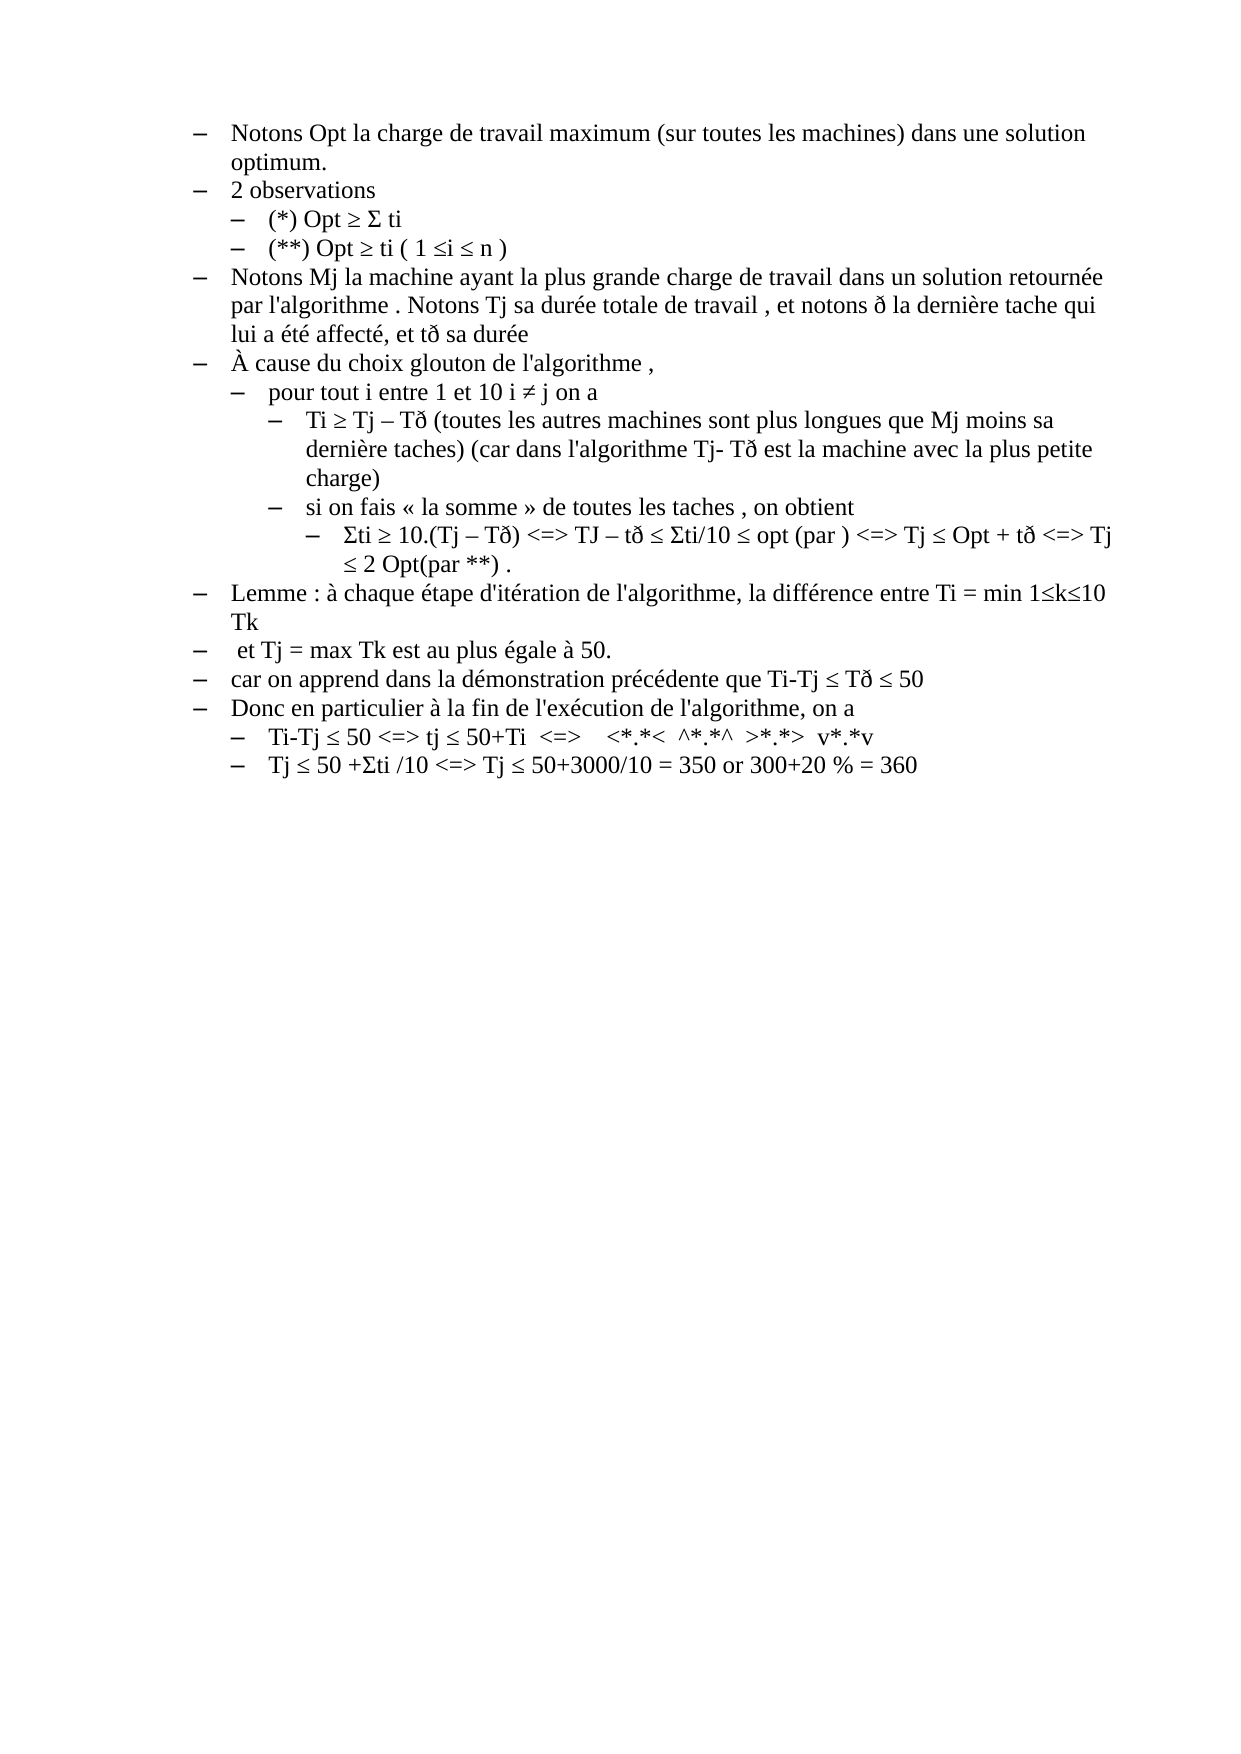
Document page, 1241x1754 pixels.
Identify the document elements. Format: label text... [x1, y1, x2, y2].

list Tj ≤ 50 +Σti /10 <=> Tj ≤ 50+3000/10 = 350 or 300+20 % = 360 [231, 751, 1122, 779]
list Ti-Tj ≤ 50 <=> tj ≤ 50+Ti <=> <*.*< ^*.*^ >*.*> v*.*v [231, 722, 1122, 751]
list Ti ≥ Tj – Tð (toutes les autres machines sont plus longues que Mj moins sa dernière taches) (car dans l'algorithme Tj- Tð est la machine avec la plus petite charge) [268, 406, 1122, 492]
list pour tout i entre 1 et 10 i ≠ j on a [231, 377, 1122, 406]
list Donc en particulier à la fin de l'exécution de l'algorithme, on a [193, 693, 1122, 722]
list 2 observations [193, 176, 1122, 204]
list À cause du choix glouton de l'algorithme , [193, 348, 1122, 377]
list Notons Opt la charge de travail maximum (sur toutes les machines) dans une solution optimum. [193, 118, 1122, 176]
list Lemme : à chaque étape d'itération de l'algorithme, la différence entre Ti = min 1≤k≤10 Tk [193, 578, 1122, 636]
list Σti ≥ 10.(Tj – Tð) <=> TJ – tð ≤ Σti/10 ≤ opt (par ) <=> Tj ≤ Opt + tð <=> Tj ≤ 2 Opt(par **) . [306, 521, 1122, 578]
list et Tj = max Tk est au plus égale à 50. [193, 636, 1122, 664]
list car on apprend dans la démonstration précédente que Ti-Tj ≤ Tð ≤ 50 [193, 664, 1122, 693]
list si on fais « la somme » de toutes les taches , on obtient [268, 492, 1122, 521]
list (**) Opt ≥ ti ( 1 ≤i ≤ n ) [231, 233, 1122, 262]
list (*) Opt ≥ Σ ti [231, 204, 1122, 233]
list Notons Mj la machine ayant la plus grande charge de travail dans un solution retournée par l'algorithme . Notons Tj sa durée totale de travail , et notons ð la dernière tache qui lui a été affecté, et tð sa durée [193, 262, 1122, 348]
